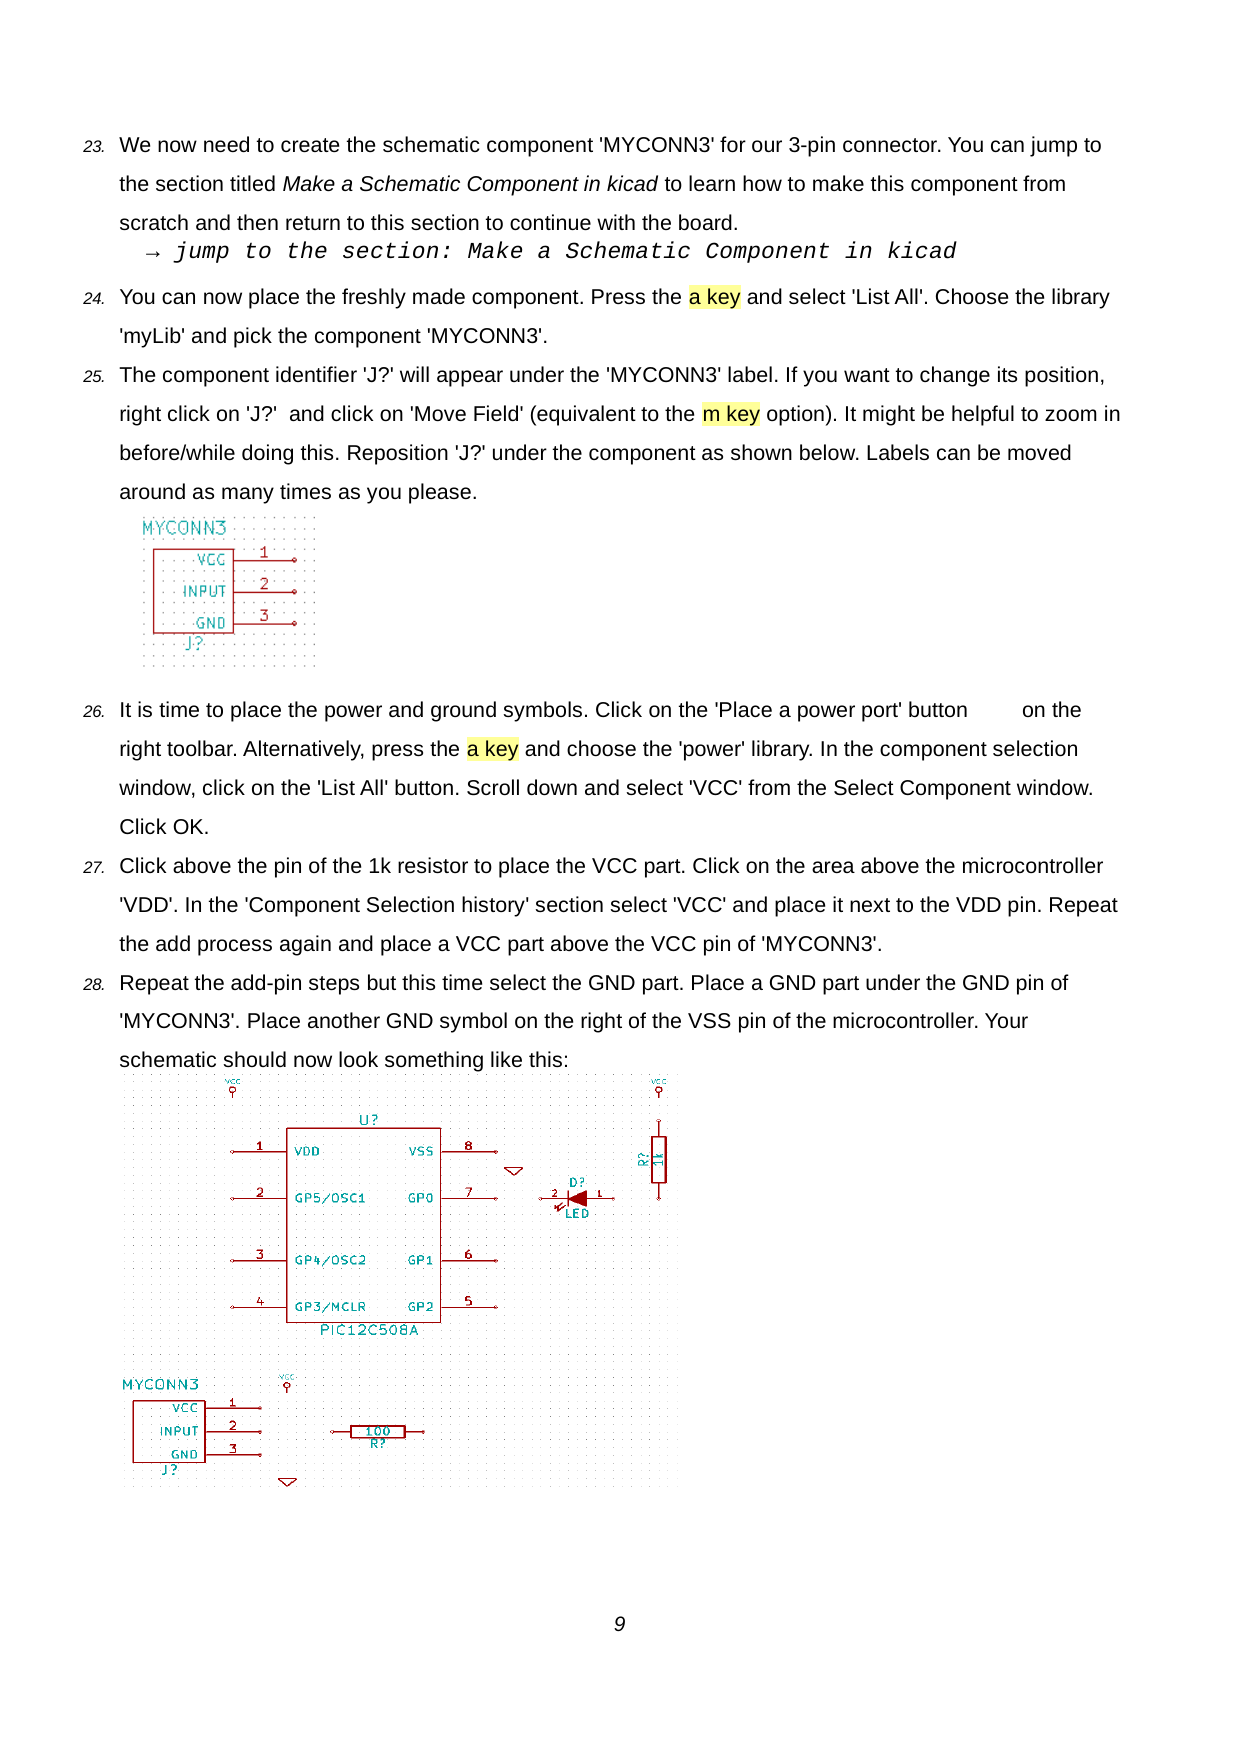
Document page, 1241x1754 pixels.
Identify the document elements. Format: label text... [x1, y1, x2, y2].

list We now need to create the schematic component 'MYCONN3' for our 3-pin connector. You can jump to the section titled Make a Schematic Component in kicad to learn how to make this component from scratch and then return to this section to continue with the board. [119, 118, 1122, 235]
list Click above the pin of the 1k resistor to place the VCC part. Click on the area above the microcontroller 'VDD'. In the 'Component Selection history' section select 'VCC' and place it next to the VDD pin. Repeat the add process again and place a VCC part above the VCC pin of 'MYCONN3'. [119, 839, 1122, 956]
list It is time to place the power and ground symbols. Click on the 'Place a power port' button on the right toolbar. Alternatively, press the a key and choose the 'power' library. In the component selection window, click on the 'List All' button. Scroll down and select 'VCC' from the Select Component window. Click OK. [119, 677, 1122, 839]
picture [119, 1072, 678, 1490]
list The component identifier 'J?' will appear under the 'MYCONN3' label. If you want to change its position, right click on 'J?' and click on 'Move Field' (equivalent to the m key option). It might be helpful to zoom in before/while doing this. Reposition 'J?' under the component as shown below. Labels can be moved around as many times as you please. [119, 348, 1122, 677]
list You can now place the freshly made component. Press the a key and select 'List All'. Choose the library 'myLib' and pick the component 'MYCONN3'. [119, 270, 1122, 348]
text → jump to the section: Make a Schematic Component in kicad [118, 239, 1122, 266]
list Repeat the add-pin steps but this time select the GND part. Place a GND part under the GND pin of 'MYCONN3'. Place another GND symbol on the right of the VSS pin of the microcontroller. Your schematic should now look something like this: [119, 956, 1122, 1490]
picture [135, 512, 315, 668]
